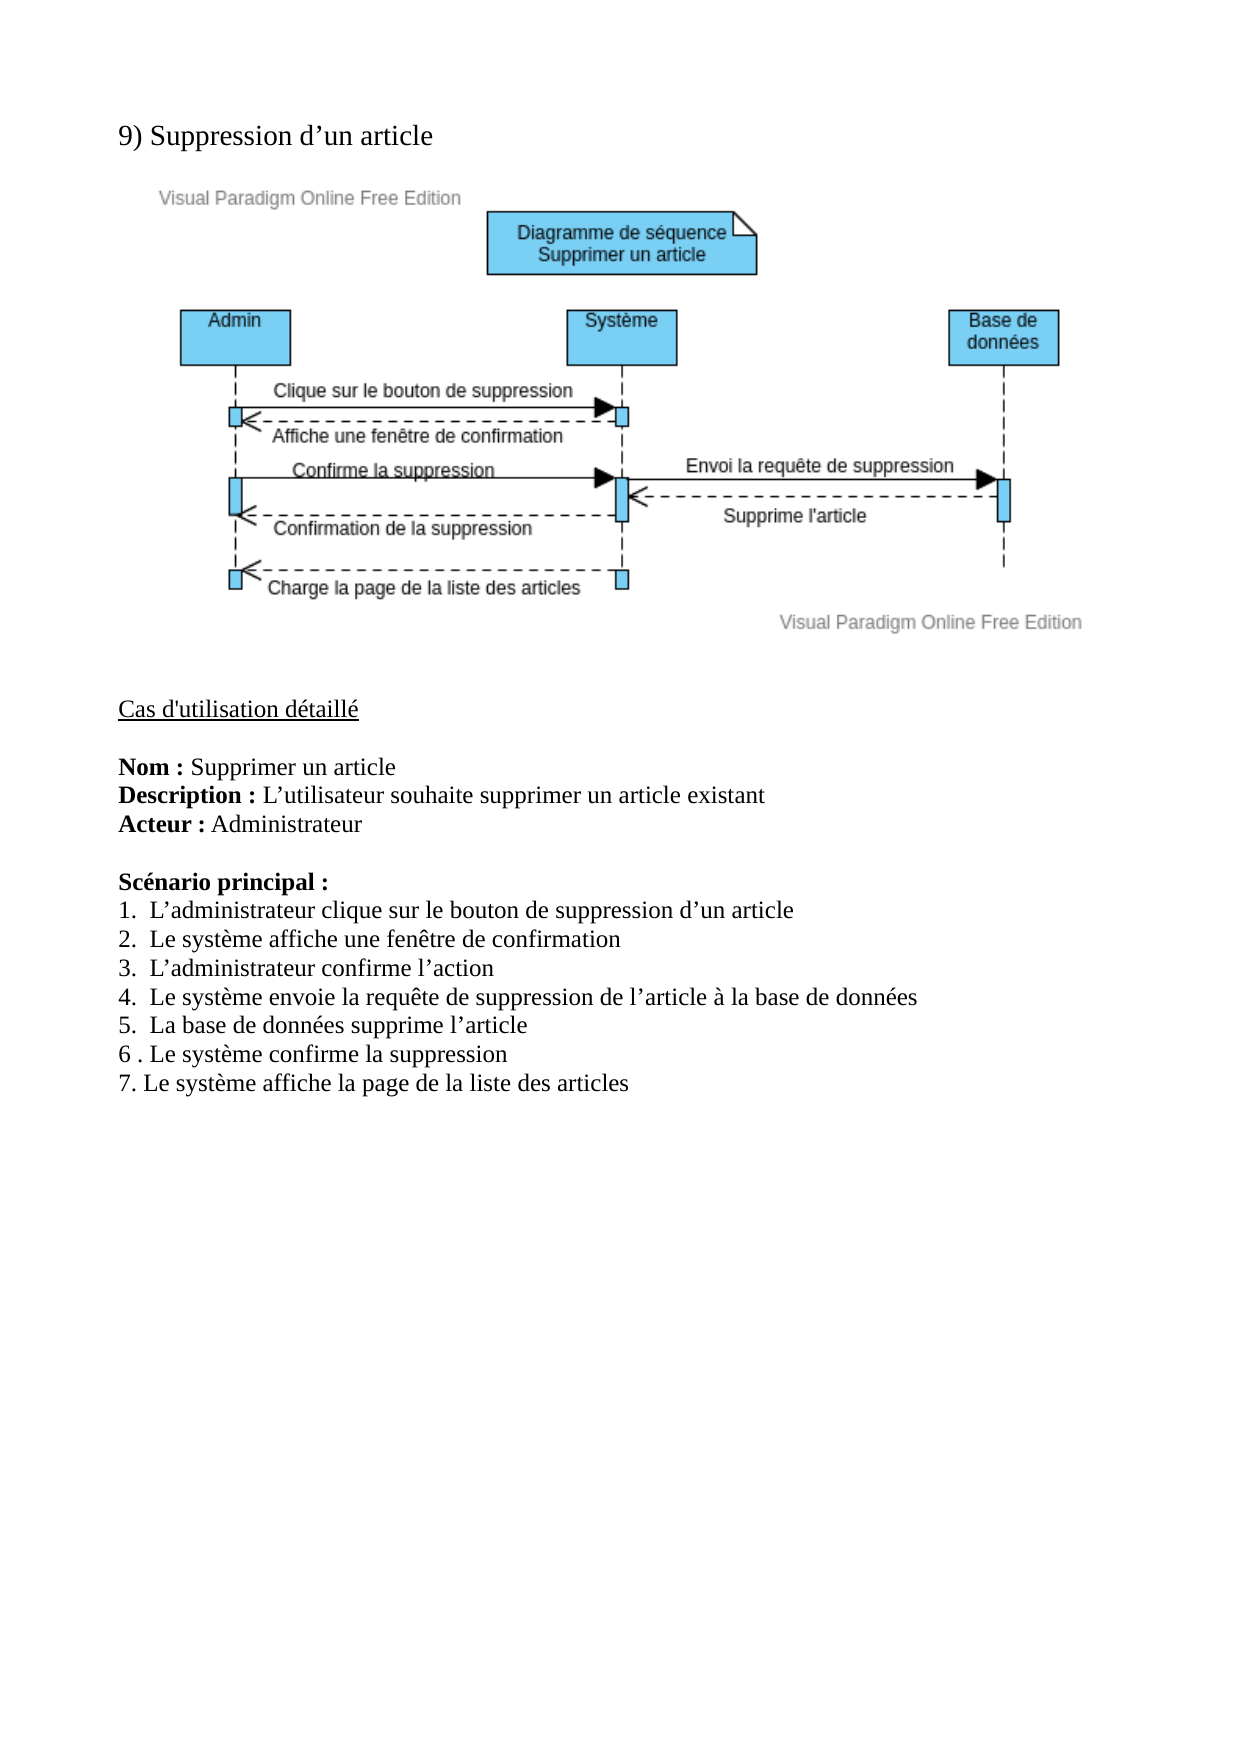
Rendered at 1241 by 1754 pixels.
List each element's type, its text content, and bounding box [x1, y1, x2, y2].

text Nom : Supprimer un article [118, 752, 1122, 780]
text Cas d'utilisation détaillé [118, 694, 1122, 723]
text 1. L’administrateur clique sur le bouton de suppression d’un article [118, 895, 1122, 924]
text Acteur : Administrateur [118, 809, 1122, 838]
text 5. La base de données supprime l’article [118, 1010, 1122, 1039]
text 7. Le système affiche la page de la liste des articles [118, 1068, 1122, 1097]
text 3. L’administrateur confirme l’action [118, 953, 1122, 982]
text 4. Le système envoie la requête de suppression de l’article à la base de données [118, 982, 1122, 1010]
text Description : L’utilisateur souhaite supprimer un article existant [118, 780, 1122, 809]
picture [149, 180, 1091, 637]
text 9) Suppression d’un article [118, 118, 1122, 152]
text Scénario principal : [118, 867, 1122, 895]
text 2. Le système affiche une fenêtre de confirmation [118, 924, 1122, 953]
text 6 . Le système confirme la suppression [118, 1039, 1122, 1068]
